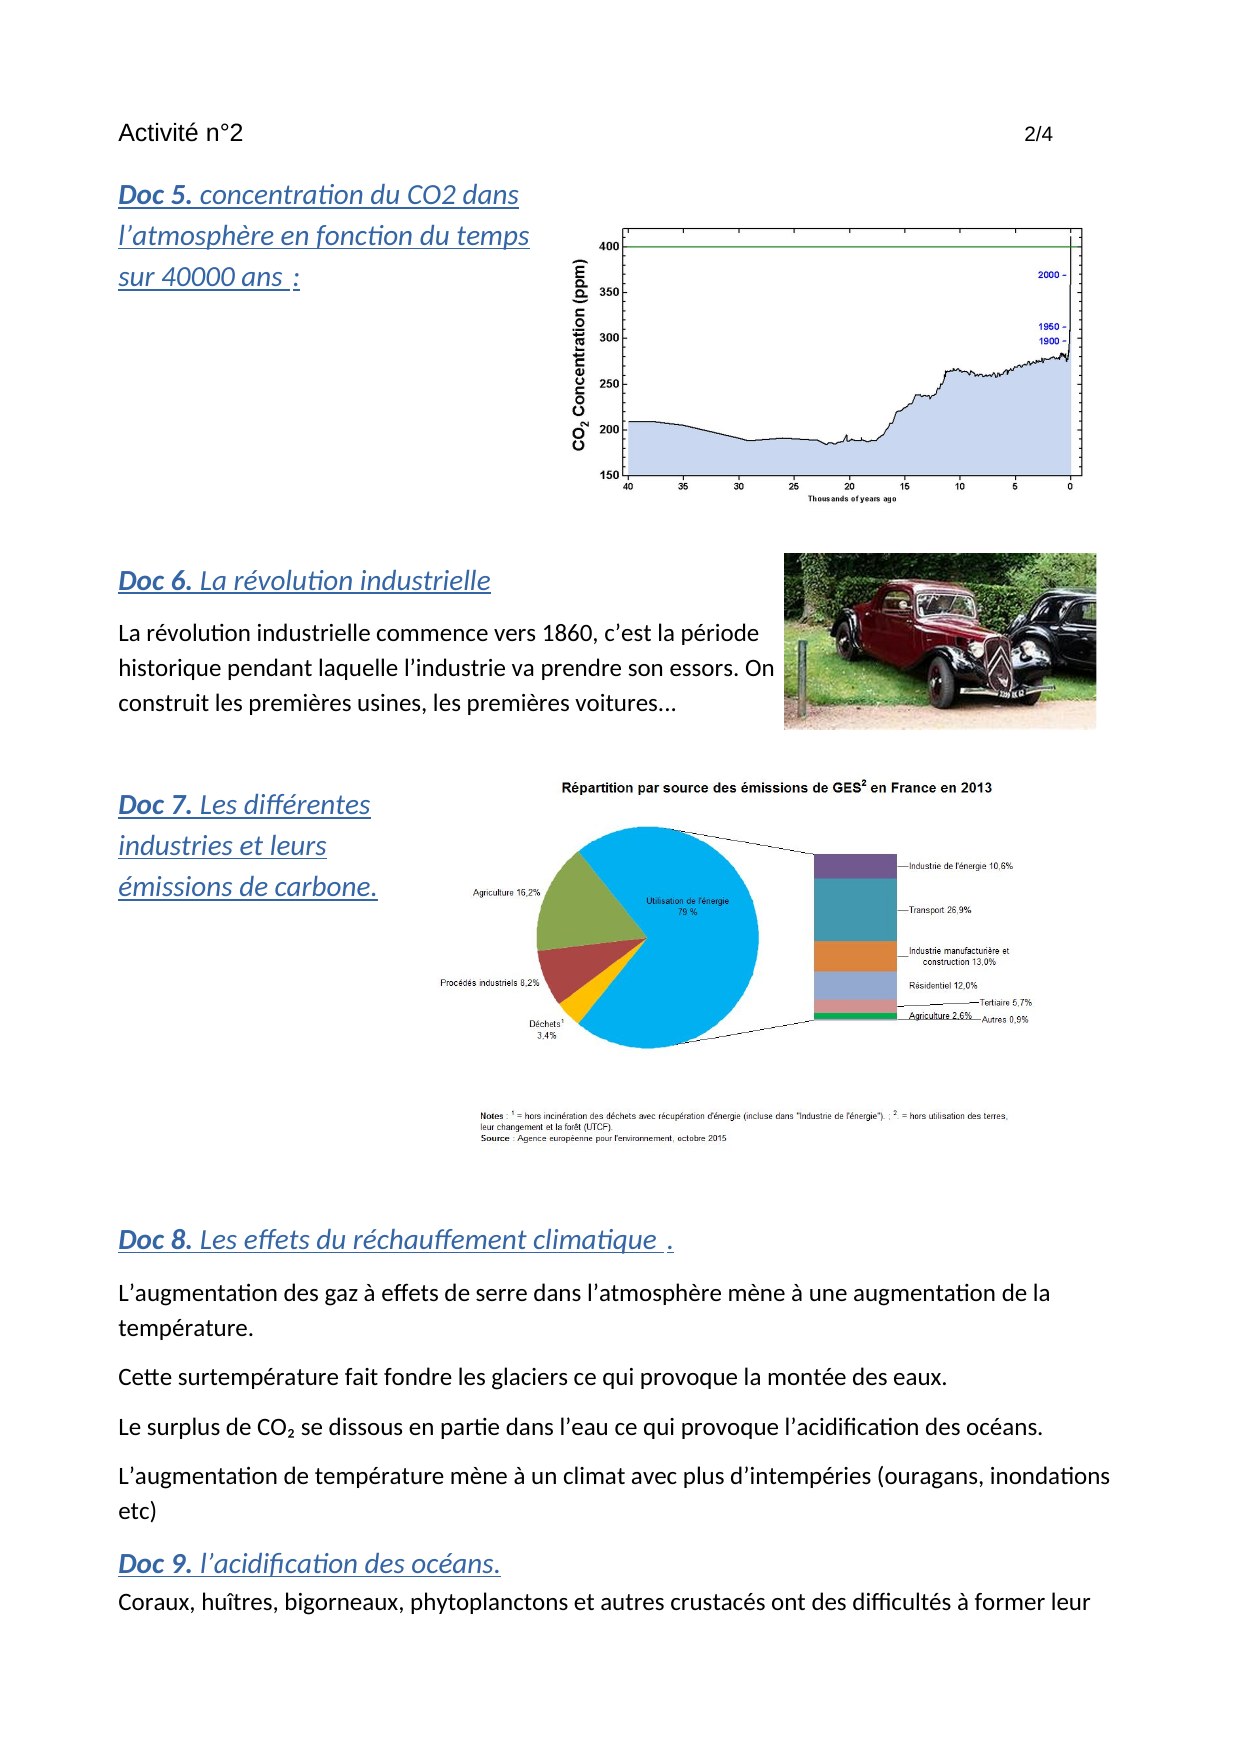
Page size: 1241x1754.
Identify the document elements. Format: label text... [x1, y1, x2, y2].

picture [546, 208, 1103, 513]
text Doc 9. l’acidification des océans. [118, 1545, 1122, 1581]
text Coraux, huîtres, bigorneaux, phytoplanctons et autres crustacés ont des difficultés à former leur [118, 1586, 1122, 1617]
text L’augmentation de température mène à un climat avec plus d’intempéries (ouragans, inondations etc) [118, 1461, 1122, 1526]
text Doc 7. Les différentes industries et leurs émissions de carbone. [118, 786, 427, 904]
text [1097, 562, 1122, 597]
text La révolution industrielle commence vers 1860, c’est la période historique pendant laquelle l’industrie va prendre son essors. On construit les premières usines, les premières voitures... [118, 617, 784, 718]
text L’augmentation des gaz à effets de serre dans l’atmosphère mène à une augmentation de la température. [118, 1277, 1122, 1342]
text Cette surtempérature fait fondre les glaciers ce qui provoque la montée des eaux. [118, 1361, 1122, 1392]
text Doc 8. Les effets du réchauffement climatique . [118, 1221, 1122, 1257]
picture [427, 762, 1062, 1158]
text Le surplus de CO₂ se dissous en partie dans l’eau ce qui provoque l’acidification des océans. [118, 1411, 1122, 1441]
text Doc 5. concentration du CO2 dans l’atmosphère en fonction du temps sur 40000 ans : [118, 176, 1122, 294]
text [1062, 786, 1122, 904]
picture [784, 553, 1097, 730]
text Doc 6. La révolution industrielle [118, 562, 784, 597]
